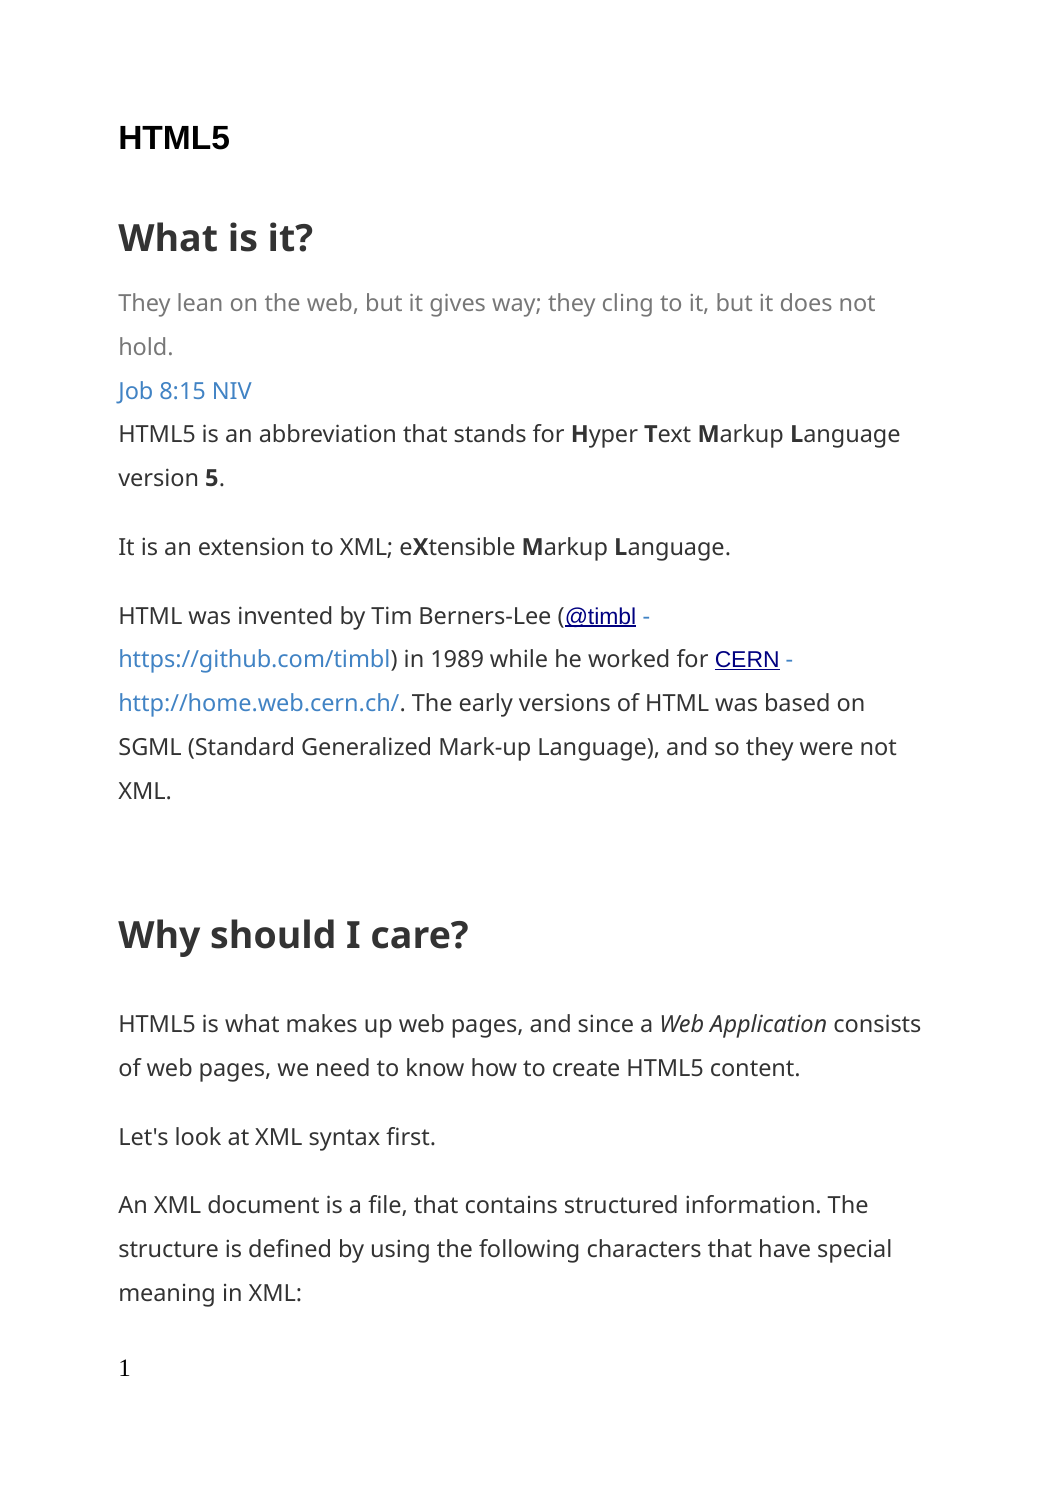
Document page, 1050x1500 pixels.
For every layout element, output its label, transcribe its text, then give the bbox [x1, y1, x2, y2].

subtitle What is it? [118, 211, 932, 262]
text Let's look at XML syntax first. [118, 1108, 932, 1152]
text HTML5 is an abbreviation that stands for Hyper Text Markup Language version 5. [118, 406, 932, 493]
text HTML5 is what makes up web pages, and since a Web Application consists of web pages, we need to know how to create HTML5 content. [118, 996, 932, 1083]
text It is an extension to XML; eXtensible Markup Language. [118, 518, 932, 562]
subtitle Why should I care? [118, 909, 932, 960]
text HTML was invented by Tim Berners-Lee (@timbl - https://github.com/timbl) in 1989 while he worked for CERN - http://home.web.cern.ch/. The early versions of HTML was based on SGML (Standard Generalized Mark-up Language), and so they were not XML. [118, 587, 932, 806]
text They lean on the web, but it gives way; they cling to it, but it does not hold. Job 8:15 NIV [118, 275, 932, 406]
text An XML document is a file, that contains structured information. The structure is defined by using the following characters that have special meaning in XML: [118, 1177, 932, 1308]
